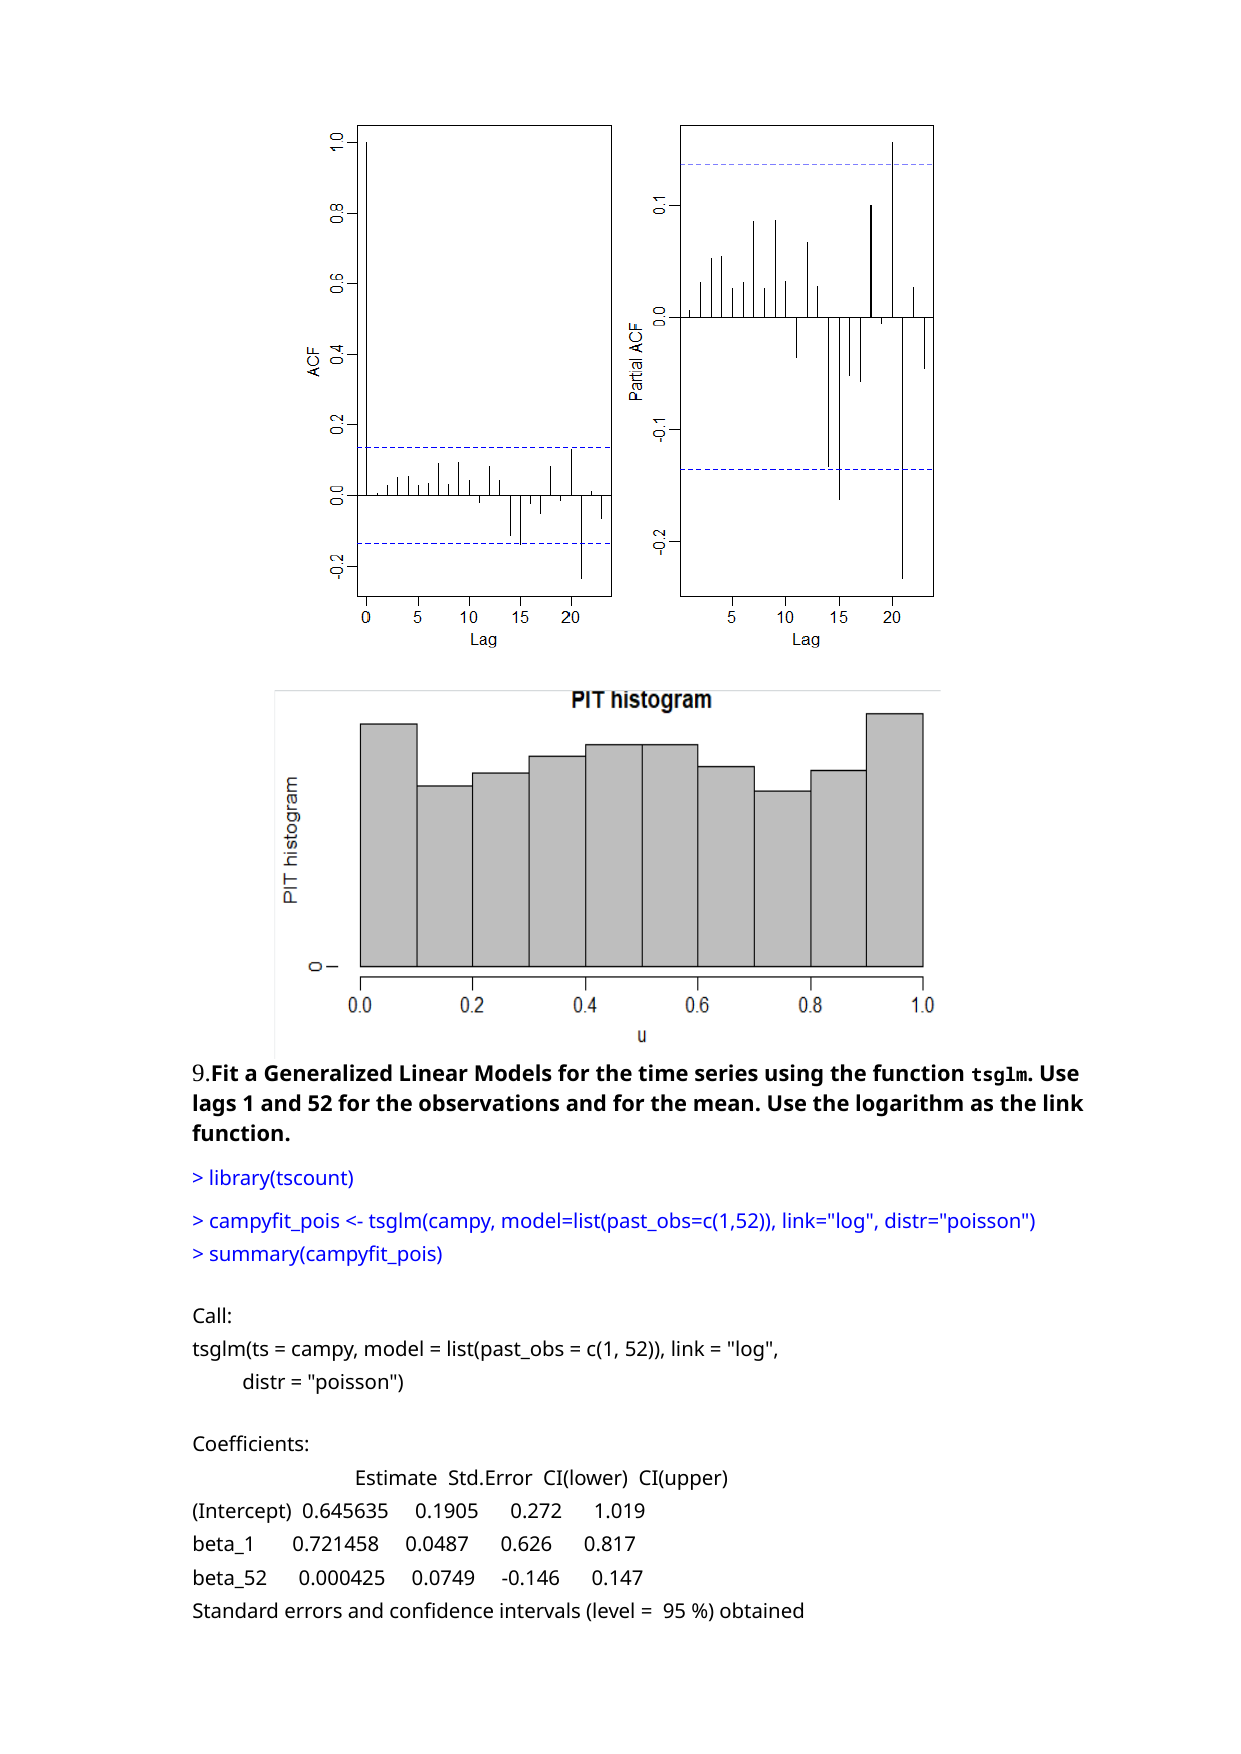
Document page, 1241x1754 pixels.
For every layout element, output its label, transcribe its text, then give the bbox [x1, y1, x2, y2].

text > summary(campyfit_pois) [192, 1240, 1122, 1268]
text Coefficients: [192, 1430, 1122, 1458]
text distr = "poisson") [192, 1368, 1122, 1396]
list > library(tscount) [118, 1163, 1122, 1191]
text (Intercept) 0.645635 0.1905 0.272 1.019 [192, 1497, 1122, 1524]
text beta_52 0.000425 0.0749 -0.146 0.147 [192, 1563, 1122, 1591]
text beta_1 0.721458 0.0487 0.626 0.817 [192, 1530, 1122, 1558]
text Estimate Std.Error CI(lower) CI(upper) [192, 1463, 1122, 1491]
picture [301, 118, 939, 648]
text Standard errors and confidence intervals (level = 95 %) obtained [192, 1596, 1122, 1624]
list Fit a Generalized Linear Models for the time series using the function tsglm. Use lags 1 and 52 for the observations and for the mean. Use the logarithm as the link function. [118, 693, 1122, 1148]
text > campyfit_pois <- tsglm(campy, model=list(past_obs=c(1,52)), link="log", distr="poisson") [192, 1207, 1122, 1234]
text tsglm(ts = campy, model = list(past_obs = c(1, 52)), link = "log", [192, 1335, 1122, 1362]
picture [274, 690, 941, 1059]
text Call: [192, 1302, 1122, 1329]
